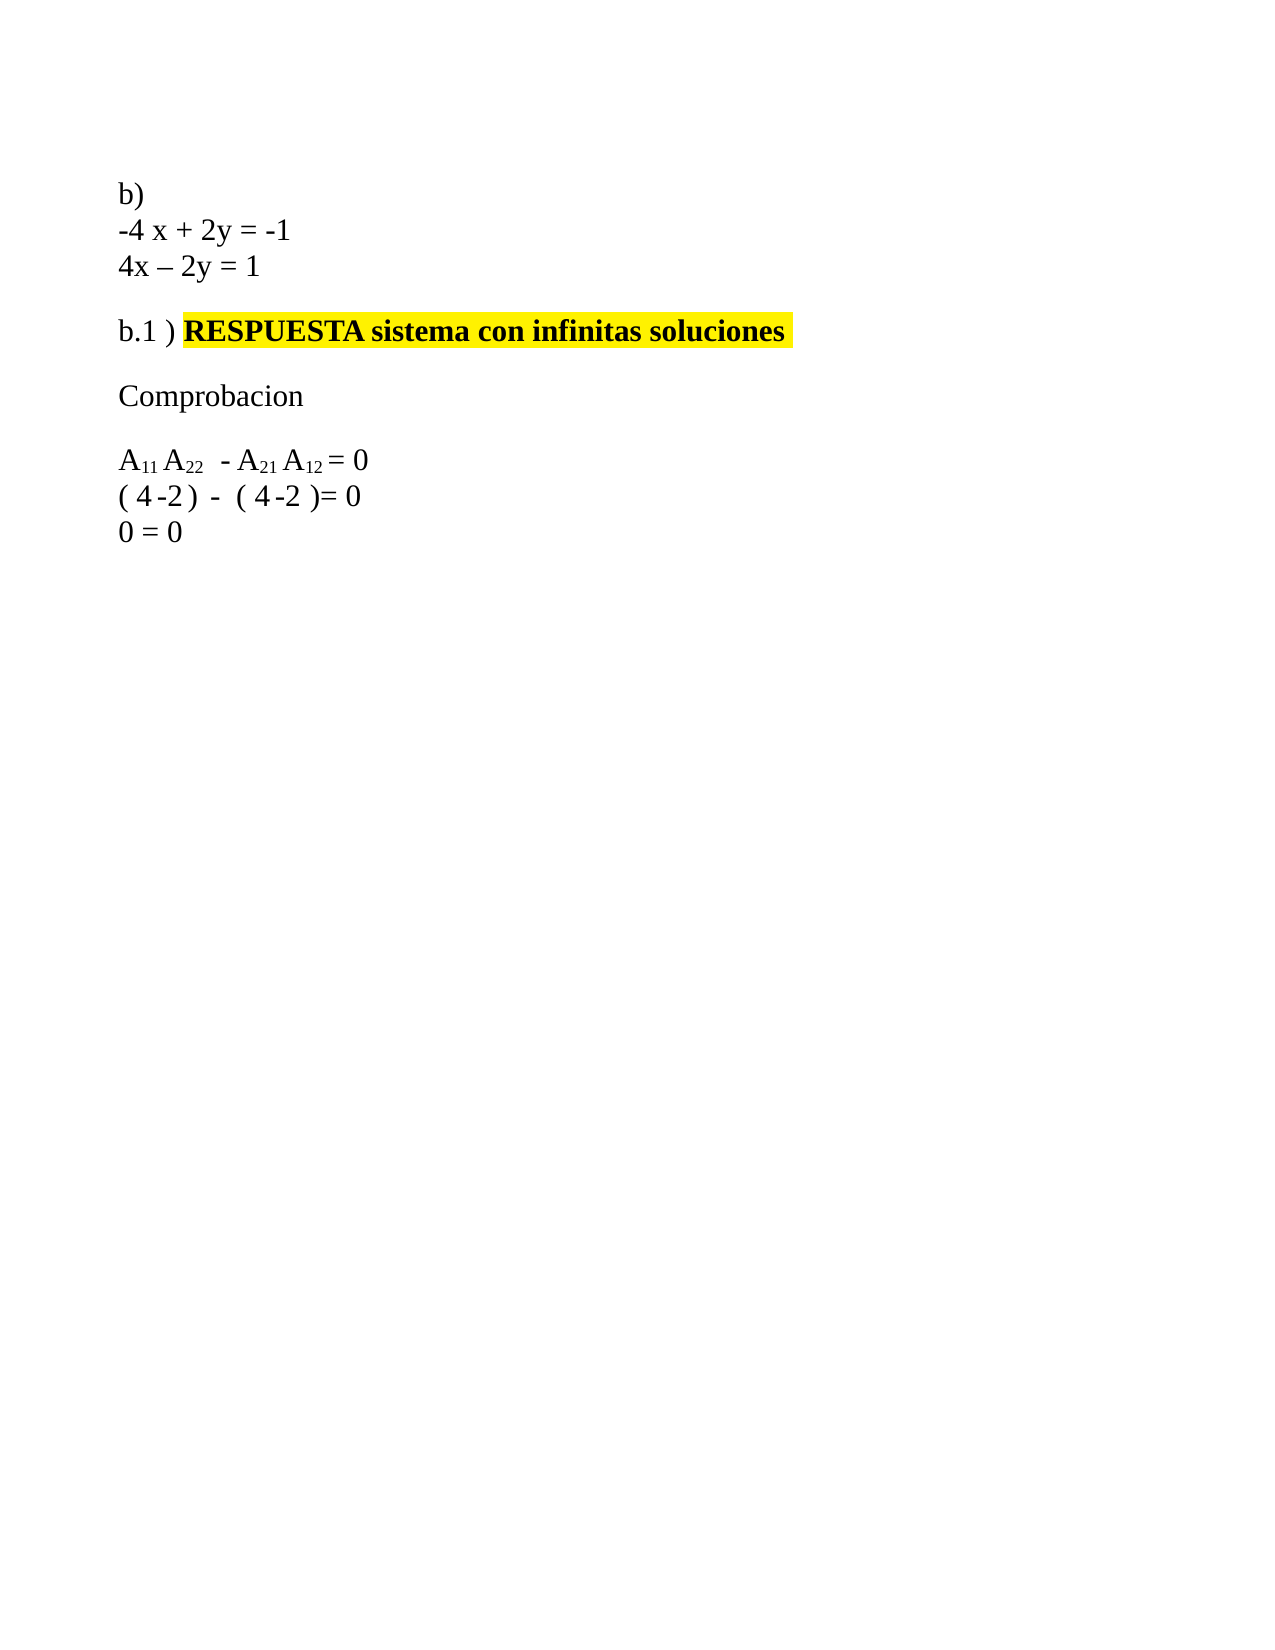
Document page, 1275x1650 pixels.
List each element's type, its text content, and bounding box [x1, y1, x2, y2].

text b.1 ) RESPUESTA sistema con infinitas soluciones [118, 312, 1157, 348]
text ( 4 -2 ) - ( 4 -2 )= 0 [118, 477, 1157, 513]
text A11 A22 - A21 A12 = 0 [118, 442, 1157, 477]
text Comprobacion [118, 377, 1157, 413]
text 0 = 0 [118, 513, 1157, 549]
text -4 x + 2y = -1 [118, 212, 1157, 247]
text 4x – 2y = 1 [118, 247, 1157, 283]
text b) [118, 176, 1157, 212]
